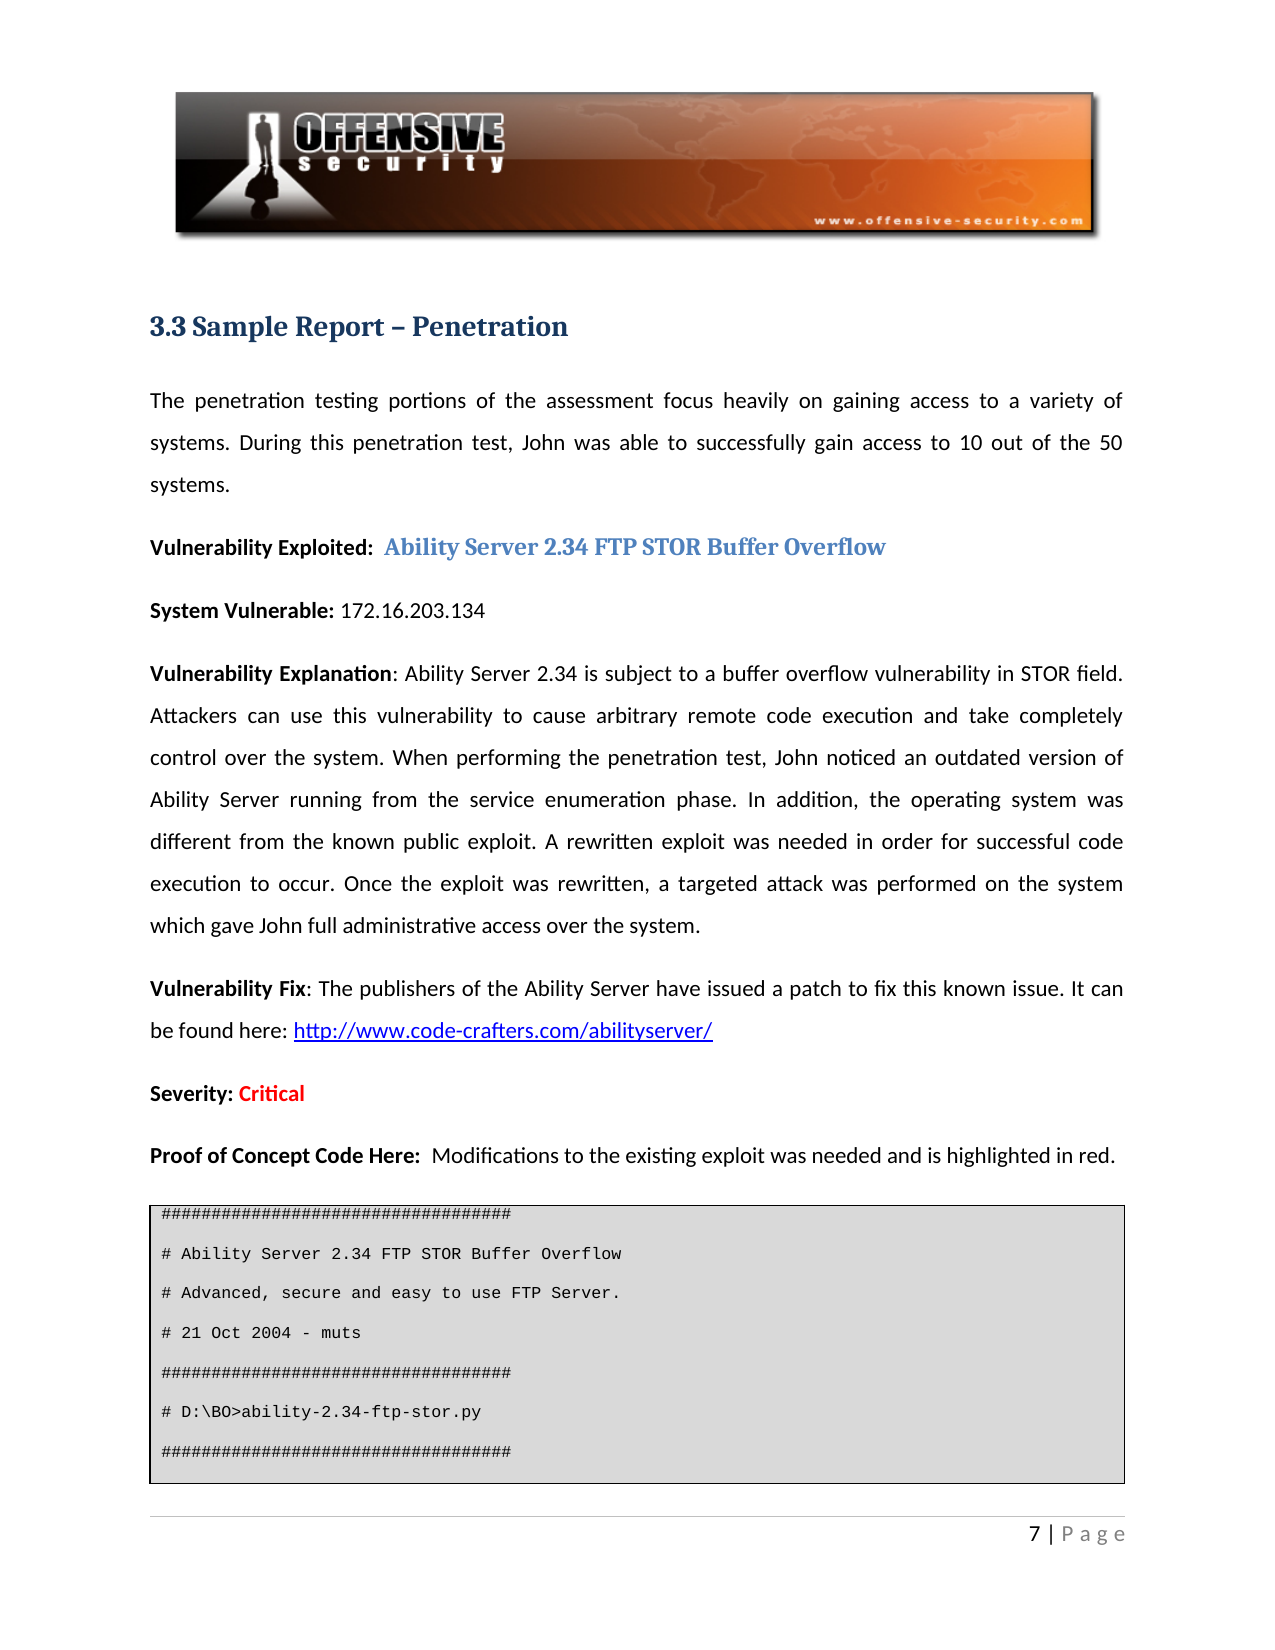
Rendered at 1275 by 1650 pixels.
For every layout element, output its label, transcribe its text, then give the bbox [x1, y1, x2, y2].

subtitle 3.3 Sample Report – Penetration [150, 311, 1125, 344]
table_header ################################### # Ability Server 2.34 FTP STOR Buffer Overflow # Advanced, secure and easy to use FTP Server. # 21 Oct 2004 - muts ################################### # D:\BO>ability-2.34-ftp-stor.py ################################### [151, 1206, 1124, 1483]
text The penetration testing portions of the assessment focus heavily on gaining access to a variety of systems. During this penetration test, John was able to successfully gain access to 10 out of the 50 systems. [150, 386, 1125, 498]
table_header Vulnerability Exploited: Ability Server 2.34 FTP STOR Buffer Overflow System Vulnerable: 172.16.203.134 Vulnerability Explanation: Ability Server 2.34 is subject to a buffer overflow vulnerability in STOR field. Attackers can use this vulnerability to cause arbitrary remote code execution and take completely control over the system. When performing the penetration test, John noticed an outdated version of Ability Server running from the service enumeration phase. In addition, the operating system was different from the known public exploit. A rewritten exploit was needed in order for successful code execution to occur. Once the exploit was rewritten, a targeted attack was performed on the system which gave John full administrative access over the system. Vulnerability Fix: The publishers of the Ability Server have issued a patch to fix this known issue. It can be found here: http://www.code-crafters.com/abilityserver/ Severity: Critical Proof of Concept Code Here: Modifications to the existing exploit was needed and is highlighted in red. [139, 533, 1136, 1484]
